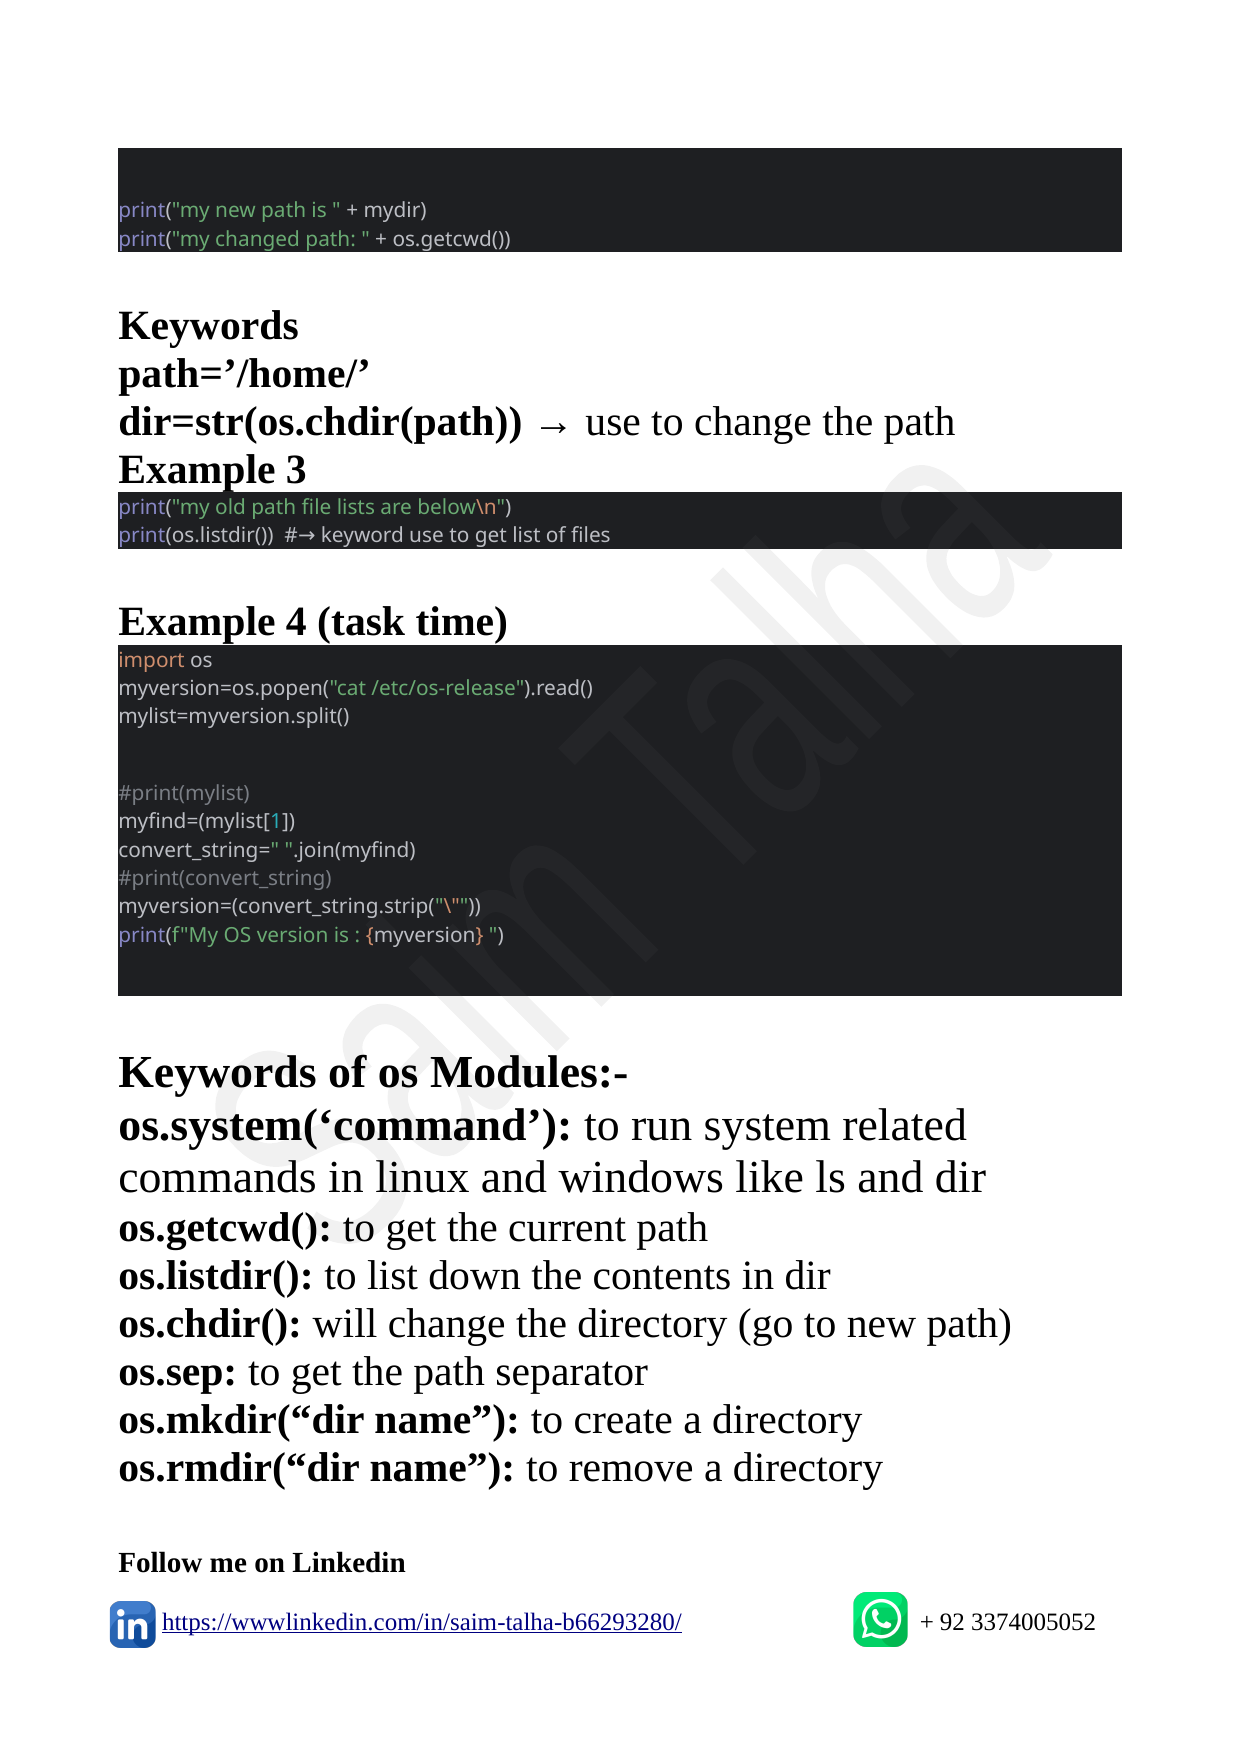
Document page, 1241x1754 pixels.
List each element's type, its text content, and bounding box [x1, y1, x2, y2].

text os.sep: to get the path separator [118, 1346, 1122, 1394]
text os.system(‘command’): to run system related commands in linux and windows like ls and dir [118, 1097, 383, 1202]
text os.getcwd(): to get the current path [391, 1202, 1122, 1250]
text print("my new path is " + mydir) print("my changed path: " + os.getcwd()) [118, 148, 1122, 252]
text print("my old path file lists are below\n") print(os.listdir()) #→ keyword use to get list of files [118, 492, 957, 549]
text os.listdir(): to list down the contents in dir [118, 1250, 1122, 1298]
text os.system(‘command’): to run system related commands in linux and windows like ls and dir [386, 1097, 1122, 1202]
text Keywords of os Modules:- [118, 1044, 418, 1097]
text path=’/home/’ [118, 348, 1122, 396]
text [754, 597, 838, 645]
text Example 4 (task time) [118, 597, 774, 645]
text import os myversion=os.popen("cat /etc/os-release").read() mylist=myversion.split() #print(mylist) myfind=(mylist[1]) convert_string=" ".join(myfind) #print(convert_string) myversion=(convert_string.strip("\"")) print(f"My OS version is : {myversion} ") [118, 645, 1122, 996]
text Keywords [118, 300, 1122, 348]
text dir=str(os.chdir(path)) → use to change the path [118, 396, 1122, 444]
text os.system(‘command’): to run system related commands in linux and windows like ls and dir [236, 1097, 393, 1143]
text [828, 597, 936, 645]
text [916, 597, 1122, 645]
text [969, 492, 1122, 549]
text os.mkdir(“dir name”): to create a directory [118, 1394, 1122, 1442]
text Keywords of os Modules:- [408, 1062, 458, 1097]
text Keywords of os Modules:- [444, 1044, 505, 1088]
picture [109, 1601, 156, 1648]
text os.rmdir(“dir name”): to remove a directory [118, 1442, 1122, 1490]
text os.getcwd(): to get the current path [118, 1202, 377, 1250]
text os.system(‘command’): to run system related commands in linux and windows like ls and dir [408, 1097, 461, 1132]
picture [853, 1592, 908, 1647]
text Example 3 [118, 444, 1122, 492]
text os.chdir(): will change the directory (go to new path) [118, 1298, 1122, 1346]
text Keywords of os Modules:- [510, 1044, 1122, 1097]
text os.getcwd(): to get the current path [306, 1226, 390, 1250]
